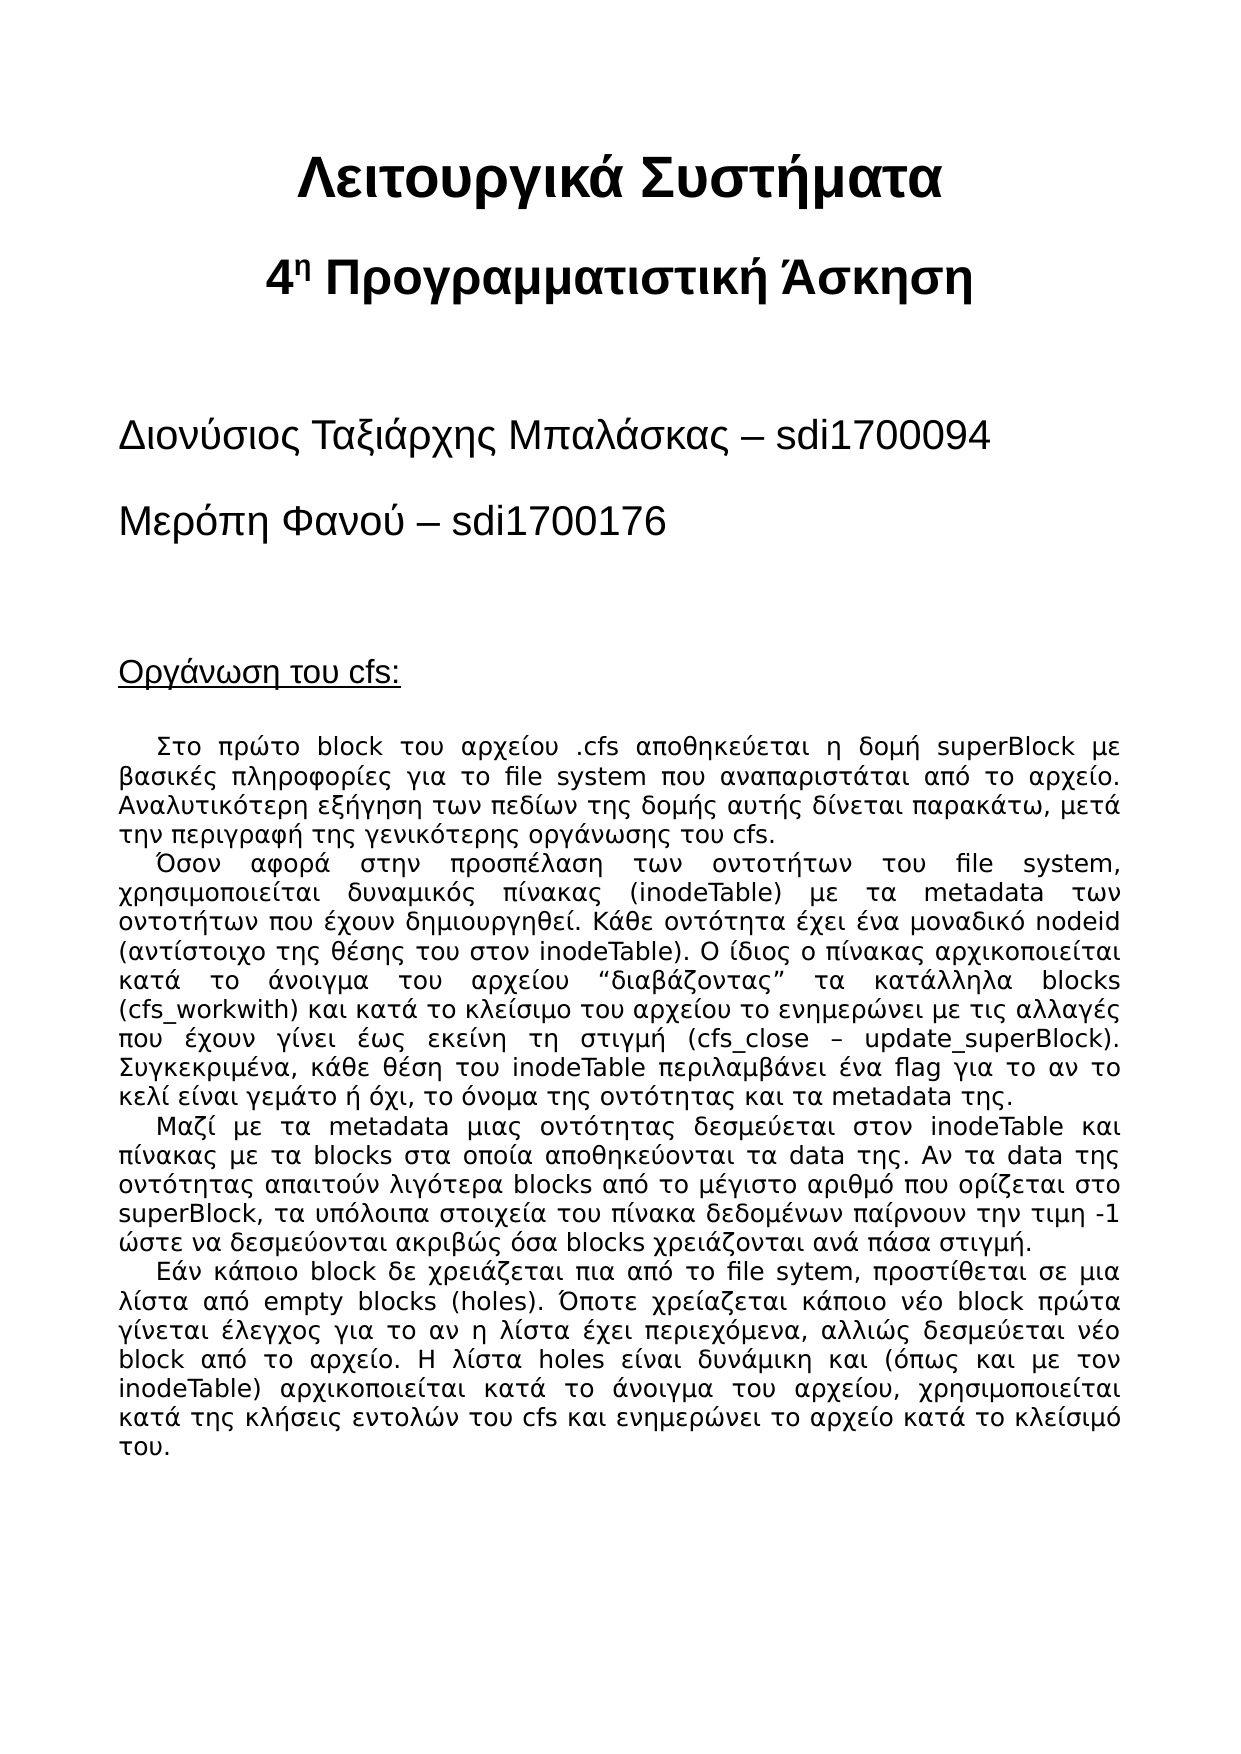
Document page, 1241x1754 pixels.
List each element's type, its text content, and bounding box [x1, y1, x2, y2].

text Εάν κάποιο block δε χρειάζεται πια από το file sytem, προστίθεται σε μια λίστα από empty blocks (holes). Όποτε χρείαζεται κάποιο νέο block πρώτα γίνεται έλεγχος για το αν η λίστα έχει περιεχόμενα, αλλιώς δεσμεύεται νέο block από το αρχείο. Η λίστα holes είναι δυνάμικη και (όπως και με τον inodeTable) αρχικοποιείται κατά το άνοιγμα του αρχείου, χρησιμοποιείται κατά της κλήσεις εντολών του cfs και ενημερώνει το αρχείο κατά το κλείσιμό του. [118, 1258, 1122, 1462]
title 4η Προγραμματιστική Άσκηση [118, 248, 1122, 305]
subtitle Οργάνωση του cfs: [118, 652, 1122, 691]
text Μαζί με τα metadata μιας οντότητας δεσμεύεται στον inodeTable και πίνακας με τα blocks στα οποία αποθηκεύονται τα data της. Αν τα data της οντότητας απαιτούν λιγότερα blocks από το μέγιστο αριθμό που ορίζεται στο superBlock, τα υπόλοιπα στοιχεία του πίνακα δεδομένων παίρνουν την τιμη -1 ώστε να δεσμεύονται ακριβώς όσα blocks χρειάζονται ανά πάσα στιγμή. [118, 1112, 1122, 1258]
text Στο πρώτο block του αρχείου .cfs αποθηκεύεται η δομή superBlock με βασικές πληροφορίες για το file system που αναπαριστάται από το αρχείο. Αναλυτικότερη εξήγηση των πεδίων της δομής αυτής δίνεται παρακάτω, μετά την περιγραφή της γενικότερης οργάνωσης του cfs. [118, 733, 1122, 849]
text Όσον αφορά στην προσπέλαση των οντοτήτων του file system, χρησιμοποιείται δυναμικός πίνακας (inodeTable) με τα metadata των οντοτήτων που έχουν δημιουργηθεί. Κάθε οντότητα έχει ένα μοναδικό nodeid (αντίστοιχο της θέσης του στον inodeTable). Ο ίδιος ο πίνακας αρχικοποιείται κατά το άνοιγμα του αρχείου “διαβάζοντας” τα κατάλληλα blocks (cfs_workwith) και κατά το κλείσιμο του αρχείου το ενημερώνει με τις αλλαγές που έχουν γίνει έως εκείνη τη στιγμή (cfs_close – update_superBlock). Συγκεκριμένα, κάθε θέση του inodeTable περιλαμβάνει ένα flag για το αν το κελί είναι γεμάτο ή όχι, το όνομα της οντότητας και τα metadata της. [118, 849, 1122, 1112]
subtitle Μερόπη Φανού – sdi1700176 [118, 496, 1122, 544]
subtitle Διονύσιος Ταξιάρχης Μπαλάσκας – sdi1700094 [118, 411, 1122, 458]
title Λειτουργικά Συστήματα [118, 143, 1122, 210]
